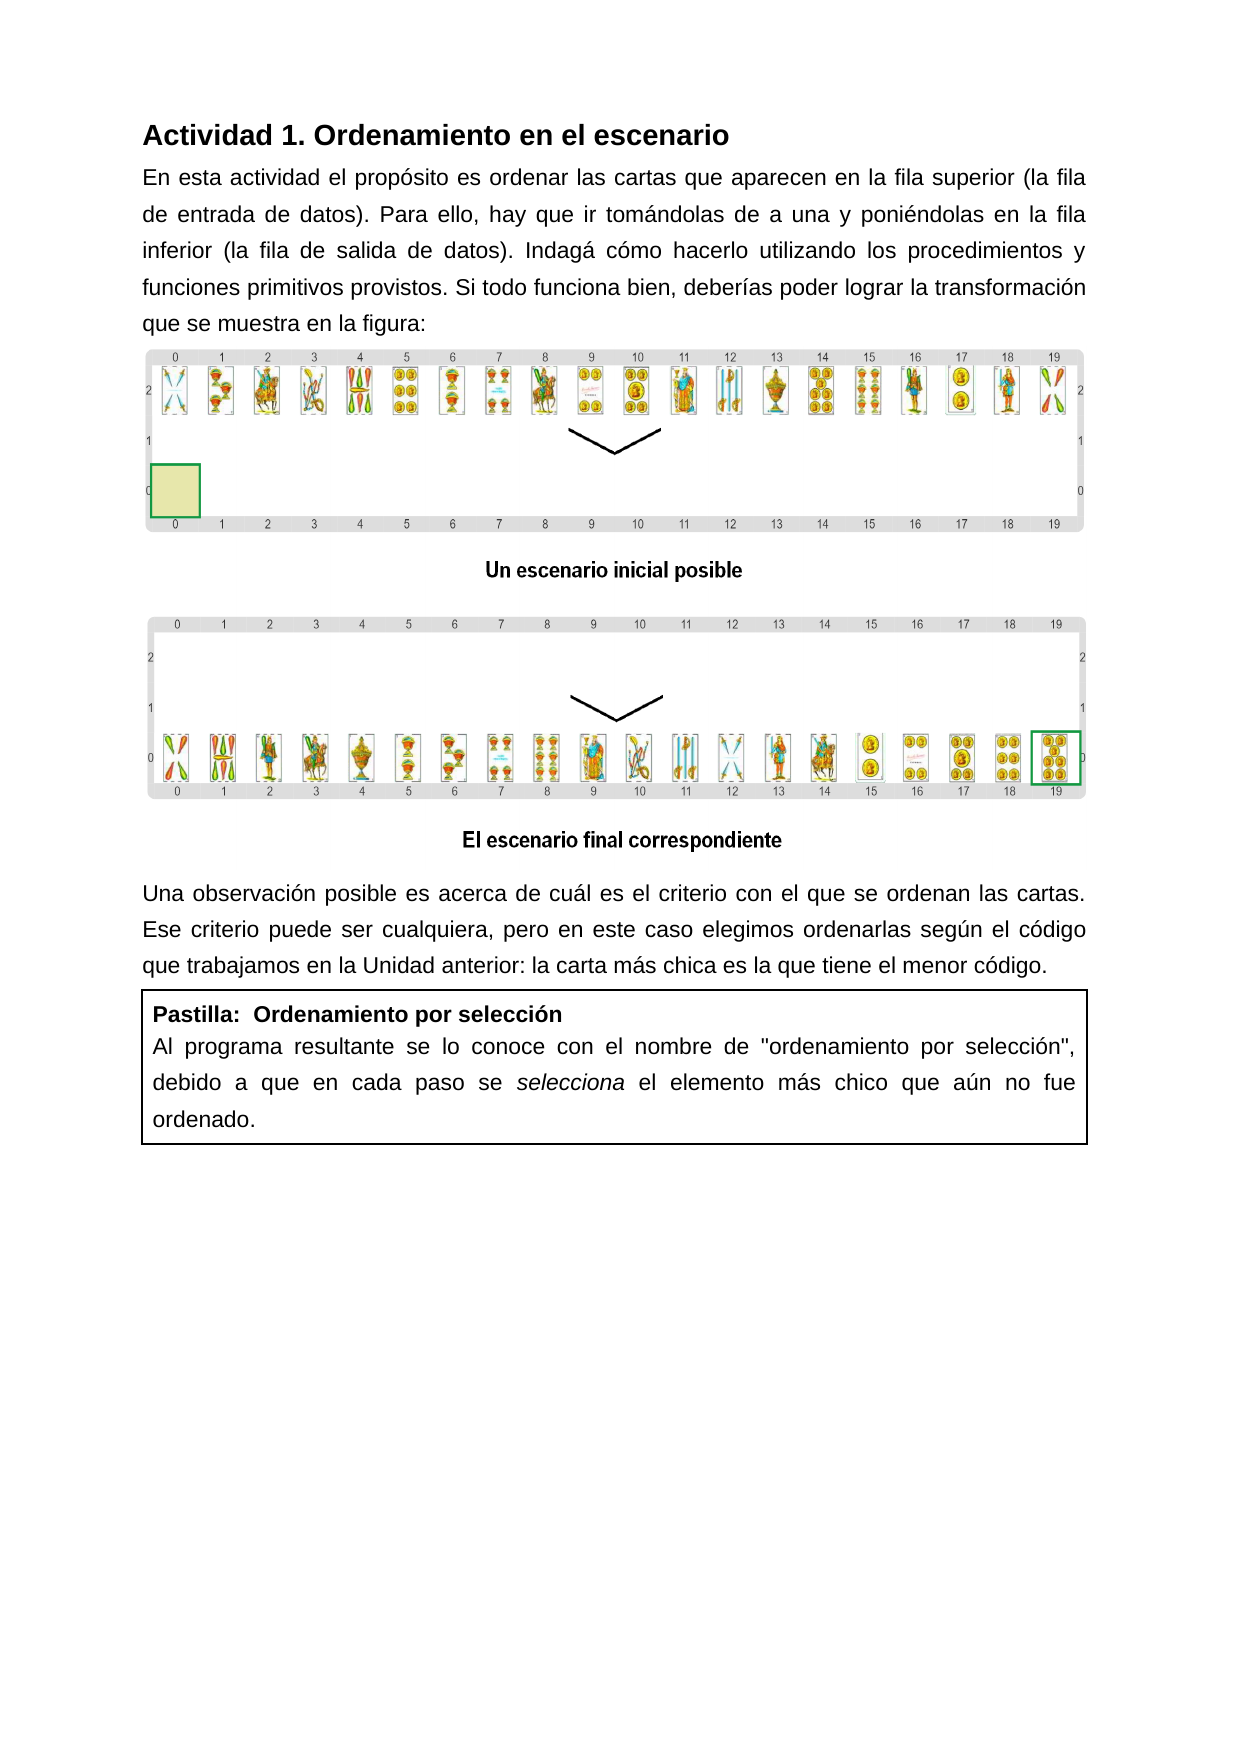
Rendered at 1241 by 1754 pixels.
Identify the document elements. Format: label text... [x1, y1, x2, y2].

table_header Pastilla: Ordenamiento por selección Al programa resultante se lo conoce con el nombre de "ordenamiento por selección", debido a que en cada paso se selecciona el elemento más chico que aún no fue ordenado. [143, 991, 1086, 1142]
picture [142, 346, 1087, 870]
text Una observación posible es acerca de cuál es el criterio con el que se ordenan las cartas. Ese criterio puede ser cualquiera, pero en este caso elegimos ordenarlas según el código que trabajamos en la Unidad anterior: la carta más chica es la que tiene el menor código. [142, 870, 1087, 979]
text En esta actividad el propósito es ordenar las cartas que aparecen en la fila superior (la fila de entrada de datos). Para ello, hay que ir tomándolas de a una y poniéndolas en la fila inferior (la fila de salida de datos). Indagá cómo hacerlo utilizando los procedimientos y funciones primitivos provistos. Si todo funciona bien, deberías poder lograr la transformación que se muestra en la figura: [142, 164, 1087, 336]
text Actividad 1. Ordenamiento en el escenario [142, 118, 1087, 152]
